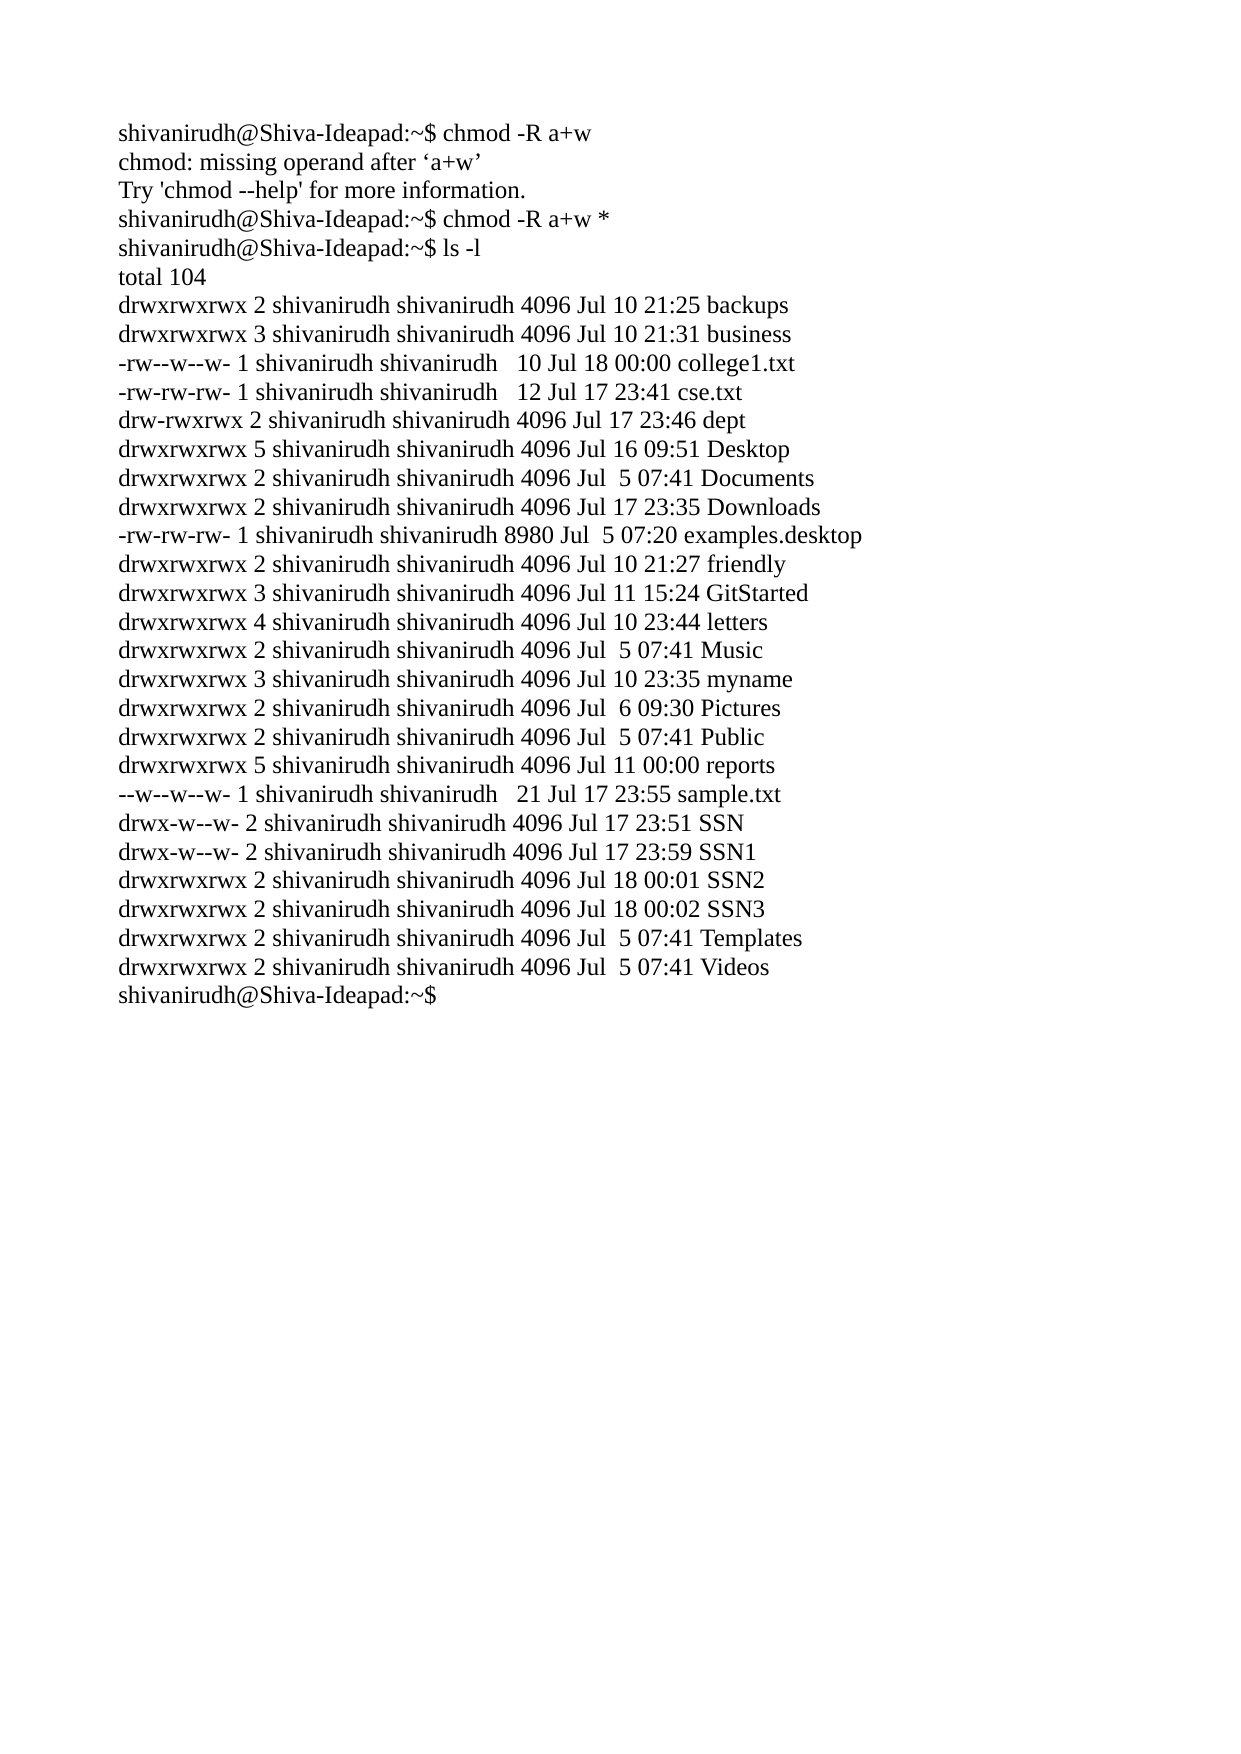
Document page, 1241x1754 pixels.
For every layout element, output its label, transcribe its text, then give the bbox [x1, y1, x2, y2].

text --w--w--w- 1 shivanirudh shivanirudh 21 Jul 17 23:55 sample.txt [118, 779, 1122, 808]
text drwxrwxrwx 5 shivanirudh shivanirudh 4096 Jul 16 09:51 Desktop [118, 434, 1122, 463]
text drwxrwxrwx 4 shivanirudh shivanirudh 4096 Jul 10 23:44 letters [118, 607, 1122, 636]
text drwxrwxrwx 2 shivanirudh shivanirudh 4096 Jul 5 07:41 Documents [118, 463, 1122, 492]
text drwxrwxrwx 5 shivanirudh shivanirudh 4096 Jul 11 00:00 reports [118, 751, 1122, 779]
text -rw-rw-rw- 1 shivanirudh shivanirudh 8980 Jul 5 07:20 examples.desktop [118, 521, 1122, 549]
text drw-rwxrwx 2 shivanirudh shivanirudh 4096 Jul 17 23:46 dept [118, 406, 1122, 434]
text drwxrwxrwx 2 shivanirudh shivanirudh 4096 Jul 6 09:30 Pictures [118, 693, 1122, 722]
text Try 'chmod --help' for more information. [118, 176, 1122, 204]
text shivanirudh@Shiva-Ideapad:~$ chmod -R a+w [118, 118, 1122, 147]
text chmod: missing operand after ‘a+w’ [118, 147, 1122, 176]
text drwxrwxrwx 2 shivanirudh shivanirudh 4096 Jul 18 00:02 SSN3 [118, 894, 1122, 923]
text drwxrwxrwx 2 shivanirudh shivanirudh 4096 Jul 10 21:27 friendly [118, 549, 1122, 578]
text drwxrwxrwx 2 shivanirudh shivanirudh 4096 Jul 5 07:41 Videos [118, 952, 1122, 981]
text drwxrwxrwx 3 shivanirudh shivanirudh 4096 Jul 10 23:35 myname [118, 664, 1122, 693]
text drwx-w--w- 2 shivanirudh shivanirudh 4096 Jul 17 23:59 SSN1 [118, 837, 1122, 866]
text drwxrwxrwx 2 shivanirudh shivanirudh 4096 Jul 18 00:01 SSN2 [118, 866, 1122, 894]
text -rw--w--w- 1 shivanirudh shivanirudh 10 Jul 18 00:00 college1.txt [118, 348, 1122, 377]
text drwxrwxrwx 2 shivanirudh shivanirudh 4096 Jul 5 07:41 Music [118, 636, 1122, 664]
text drwxrwxrwx 2 shivanirudh shivanirudh 4096 Jul 17 23:35 Downloads [118, 492, 1122, 521]
text shivanirudh@Shiva-Ideapad:~$ [118, 981, 1122, 1009]
text drwx-w--w- 2 shivanirudh shivanirudh 4096 Jul 17 23:51 SSN [118, 808, 1122, 837]
text drwxrwxrwx 3 shivanirudh shivanirudh 4096 Jul 11 15:24 GitStarted [118, 578, 1122, 607]
text drwxrwxrwx 2 shivanirudh shivanirudh 4096 Jul 5 07:41 Templates [118, 923, 1122, 952]
text shivanirudh@Shiva-Ideapad:~$ chmod -R a+w * [118, 204, 1122, 233]
text drwxrwxrwx 2 shivanirudh shivanirudh 4096 Jul 10 21:25 backups [118, 291, 1122, 319]
text -rw-rw-rw- 1 shivanirudh shivanirudh 12 Jul 17 23:41 cse.txt [118, 377, 1122, 406]
text shivanirudh@Shiva-Ideapad:~$ ls -l [118, 233, 1122, 262]
text total 104 [118, 262, 1122, 291]
text drwxrwxrwx 2 shivanirudh shivanirudh 4096 Jul 5 07:41 Public [118, 722, 1122, 751]
text drwxrwxrwx 3 shivanirudh shivanirudh 4096 Jul 10 21:31 business [118, 319, 1122, 348]
